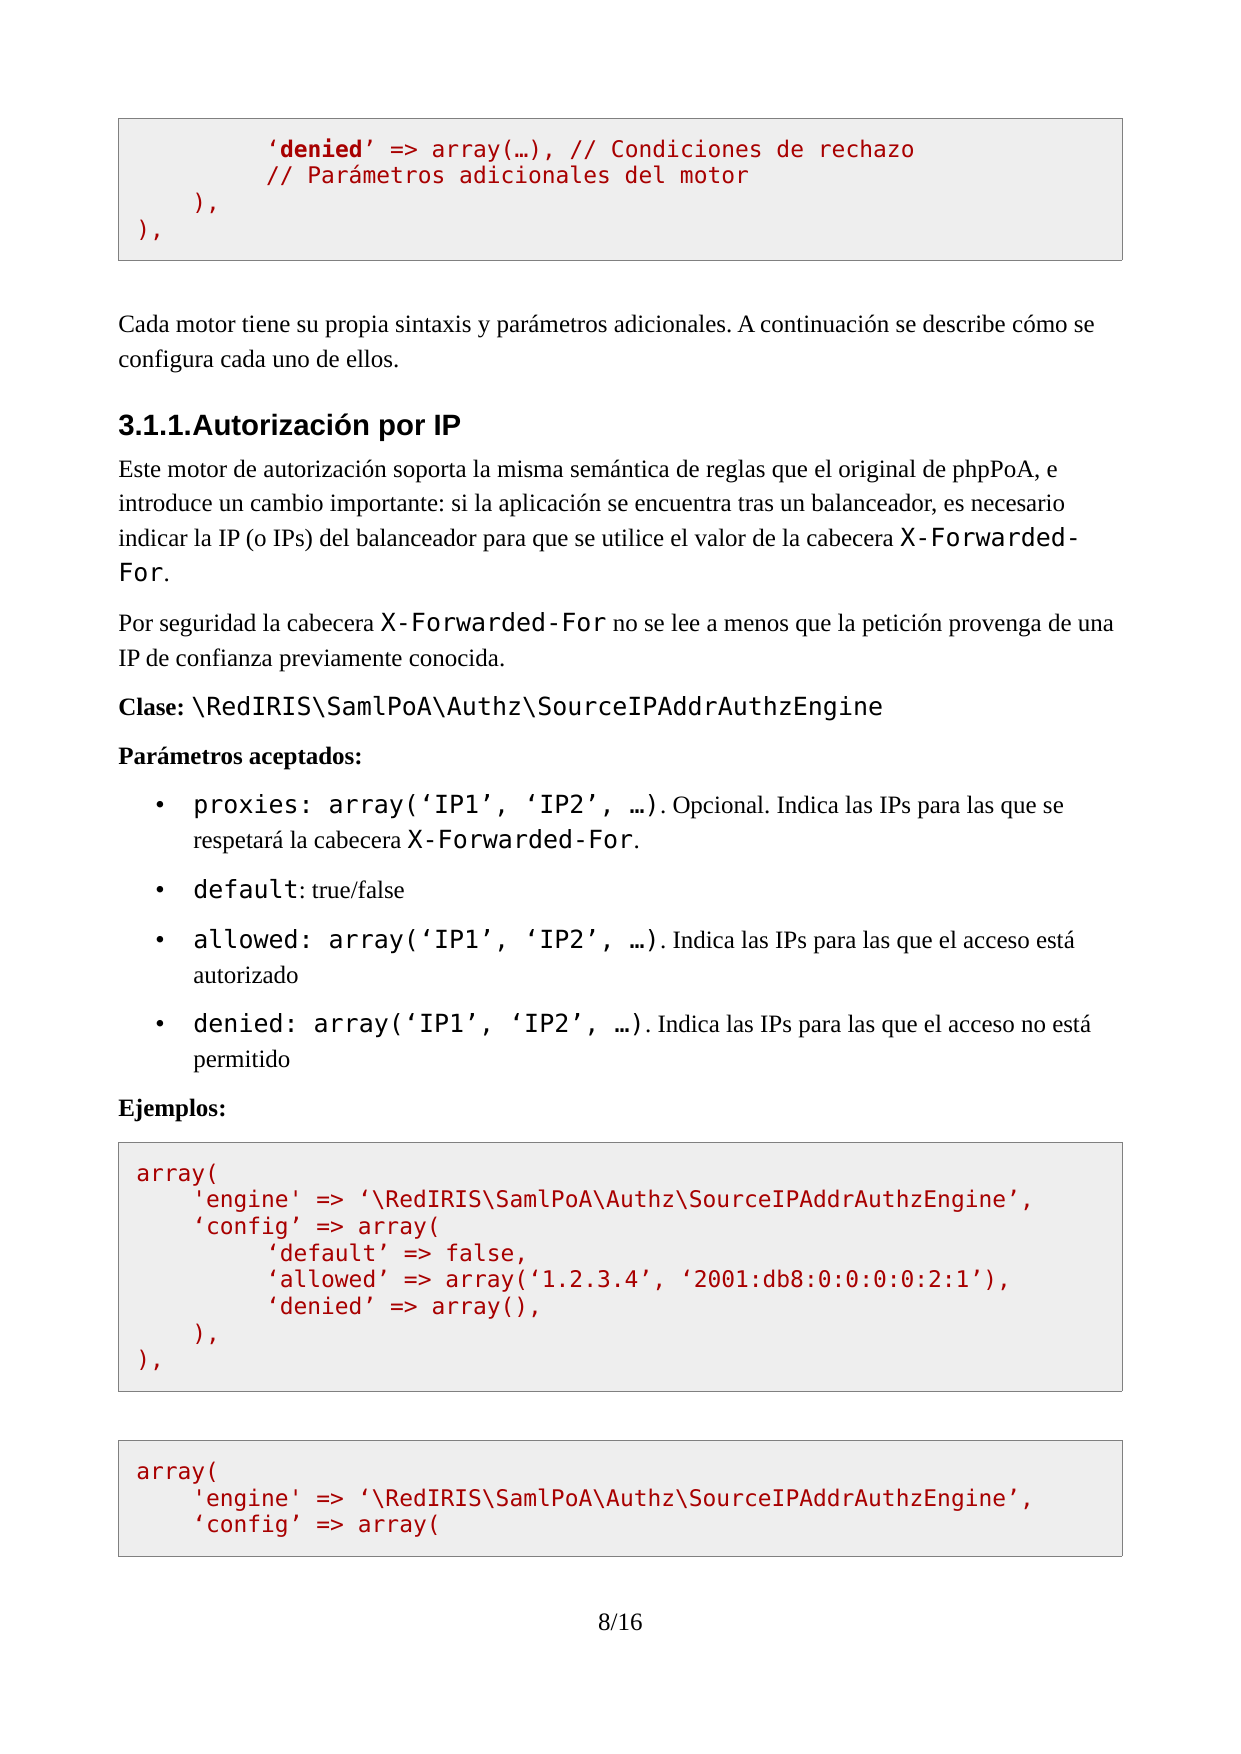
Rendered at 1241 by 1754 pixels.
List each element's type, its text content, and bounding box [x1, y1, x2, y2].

text ‘denied’ => array(…), // Condiciones de rechazo // Parámetros adicionales del motor ), ), [119, 119, 1122, 260]
text Cada motor tiene su propia sintaxis y parámetros adicionales. A continuación se describe cómo se configura cada uno de ellos. [118, 309, 1122, 373]
list default: true/false [156, 875, 1122, 904]
text array( 'engine' => ‘\RedIRIS\SamlPoA\Authz\SourceIPAddrAuthzEngine’, ‘config’ => array( [119, 1441, 1122, 1556]
text Clase: \RedIRIS\SamlPoA\Authz\SourceIPAddrAuthzEngine [118, 692, 1122, 721]
text Ejemplos: [118, 1093, 1122, 1122]
text array( 'engine' => ‘\RedIRIS\SamlPoA\Authz\SourceIPAddrAuthzEngine’, ‘config’ => array( ‘default’ => false, ‘allowed’ => array(‘1.2.3.4’, ‘2001:db8:0:0:0:0:2:1’), ‘denied’ => array(), ), ), [119, 1143, 1122, 1391]
list allowed: array(‘IP1’, ‘IP2’, …). Indica las IPs para las que el acceso está autorizado [156, 925, 1122, 989]
text Parámetros aceptados: [118, 741, 1122, 770]
list denied: array(‘IP1’, ‘IP2’, …). Indica las IPs para las que el acceso no está permitido [156, 1009, 1122, 1073]
text Por seguridad la cabecera X-Forwarded-For no se lee a menos que la petición provenga de una IP de confianza previamente conocida. [118, 608, 1122, 671]
text Este motor de autorización soporta la misma semántica de reglas que el original de phpPoA, e introduce un cambio importante: si la aplicación se encuentra tras un balanceador, es necesario indicar la IP (o IPs) del balanceador para que se utilice el valor de la cabecera X-Forwarded-For. [118, 454, 1122, 587]
subtitle Autorización por IP [118, 408, 1122, 441]
list proxies: array(‘IP1’, ‘IP2’, …). Opcional. Indica las IPs para las que se respetará la cabecera X-Forwarded-For. [156, 791, 1122, 855]
